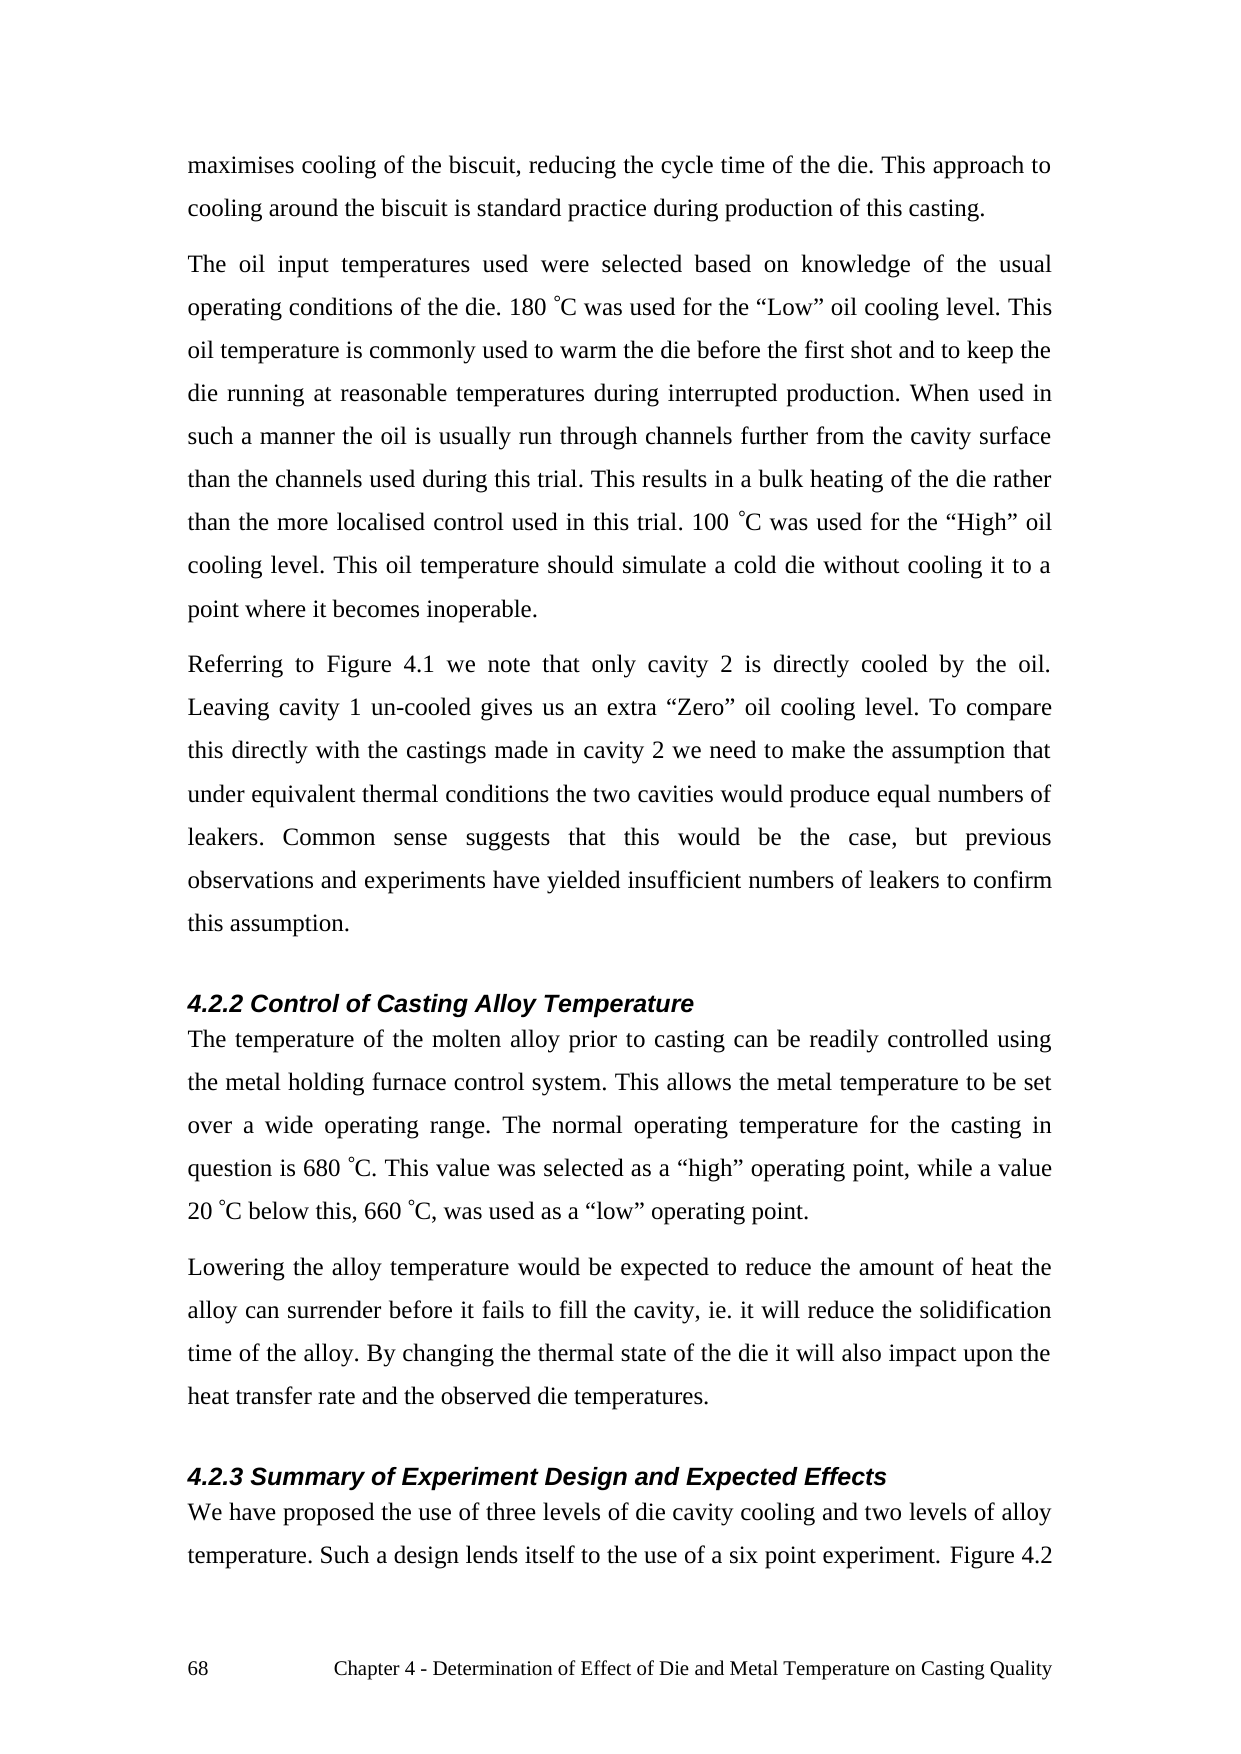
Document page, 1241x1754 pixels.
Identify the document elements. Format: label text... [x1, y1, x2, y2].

text Referring to Figure 4 .1 we note that only cavity 2 is directly cooled by the oil. Leaving cavity 1 un-cooled gives us an extra “Zero” oil cooling level. To compare this directly with the castings made in cavity 2 we need to make the assumption that under equivalent thermal conditions the two cavities would produce equal numbers of leakers. Common sense suggests that this would be the case, but previous observations and experiments have yielded insufficient numbers of leakers to confirm this assumption. [187, 649, 1053, 937]
subtitle Control of Casting Alloy Temperature [187, 989, 1053, 1017]
text Lowering the alloy temperature would be expected to reduce the amount of heat the alloy can surrender before it fails to fill the cavity, ie. it will reduce the solidification time of the alloy. By changing the thermal state of the die it will also impact upon the heat transfer rate and the observed die temperatures. [187, 1252, 1053, 1410]
text The temperature of the molten alloy prior to casting can be readily controlled using the metal holding furnace control system. This allows the metal temperature to be set over a wide operating range. The normal operating temperature for the casting in question is 680 °C. This value was selected as a “high” operating point, while a value 20 °C below this, 660 °C, was used as a “low” operating point. [187, 1024, 1053, 1225]
text maximises cooling of the biscuit, reducing the cycle time of the die. This approach to cooling around the biscuit is standard practice during production of this casting. [187, 150, 1053, 222]
text The oil input temperatures used were selected based on knowledge of the usual operating conditions of the die. 180 °C was used for the “Low” oil cooling level. This oil temperature is commonly used to warm the die before the first shot and to keep the die running at reasonable temperatures during interrupted production. When used in such a manner the oil is usually run through channels further from the cavity surface than the channels used during this trial. This results in a bulk heating of the die rather than the more localised control used in this trial. 100 °C was used for the “High” oil cooling level. This oil temperature should simulate a cold die without cooling it to a point where it becomes inoperable. [187, 249, 1053, 622]
subtitle Summary of Experiment Design and Expected Effects [187, 1462, 1053, 1491]
text We have proposed the use of three levels of die cavity cooling and two levels of alloy temperature. Such a design lends itself to the use of a six point experiment. Figure 4 .2 [187, 1497, 1053, 1569]
